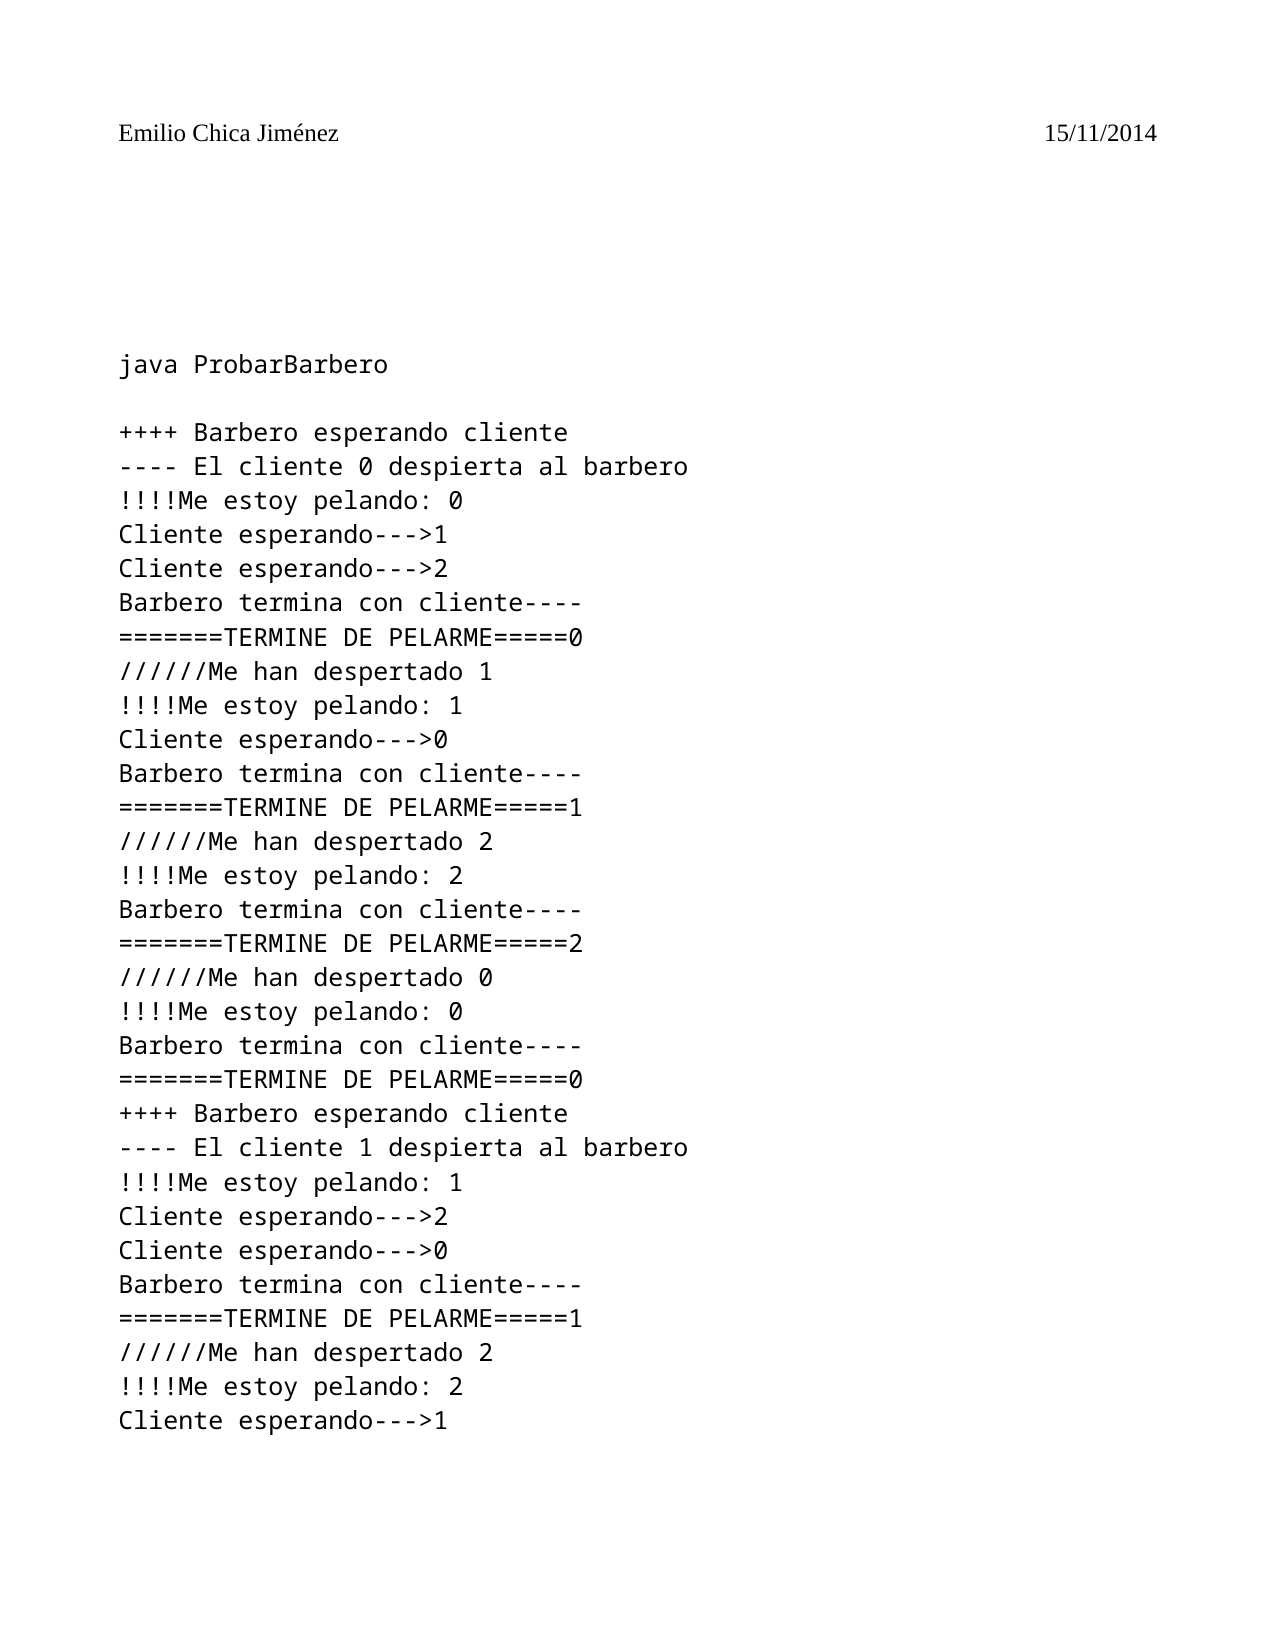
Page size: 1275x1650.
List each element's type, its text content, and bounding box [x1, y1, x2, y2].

text =======TERMINE DE PELARME=====2 [118, 926, 1157, 960]
text !!!!Me estoy pelando: 0 [118, 994, 1157, 1028]
text Cliente esperando--->1 [118, 1403, 1157, 1437]
text Barbero termina con cliente---- [118, 585, 1157, 619]
text =======TERMINE DE PELARME=====1 [118, 1300, 1157, 1334]
text !!!!Me estoy pelando: 0 [118, 483, 1157, 517]
text //////Me han despertado 2 [118, 823, 1157, 858]
text Cliente esperando--->0 [118, 721, 1157, 755]
text Cliente esperando--->1 [118, 517, 1157, 551]
text =======TERMINE DE PELARME=====0 [118, 619, 1157, 653]
text //////Me han despertado 1 [118, 653, 1157, 687]
text Barbero termina con cliente---- [118, 1266, 1157, 1300]
text =======TERMINE DE PELARME=====1 [118, 789, 1157, 823]
text !!!!Me estoy pelando: 2 [118, 858, 1157, 892]
text ++++ Barbero esperando cliente [118, 1096, 1157, 1130]
text ++++ Barbero esperando cliente [118, 415, 1157, 449]
text !!!!Me estoy pelando: 1 [118, 687, 1157, 721]
text Cliente esperando--->2 [118, 551, 1157, 585]
text //////Me han despertado 2 [118, 1334, 1157, 1368]
text Barbero termina con cliente---- [118, 755, 1157, 789]
text ---- El cliente 0 despierta al barbero [118, 449, 1157, 483]
text Cliente esperando--->0 [118, 1232, 1157, 1266]
text Barbero termina con cliente---- [118, 892, 1157, 926]
text Barbero termina con cliente---- [118, 1028, 1157, 1062]
text //////Me han despertado 0 [118, 960, 1157, 994]
text Cliente esperando--->2 [118, 1198, 1157, 1232]
text !!!!Me estoy pelando: 1 [118, 1164, 1157, 1198]
text !!!!Me estoy pelando: 2 [118, 1368, 1157, 1403]
text java ProbarBarbero [118, 347, 1157, 381]
text =======TERMINE DE PELARME=====0 [118, 1062, 1157, 1096]
text ---- El cliente 1 despierta al barbero [118, 1130, 1157, 1164]
